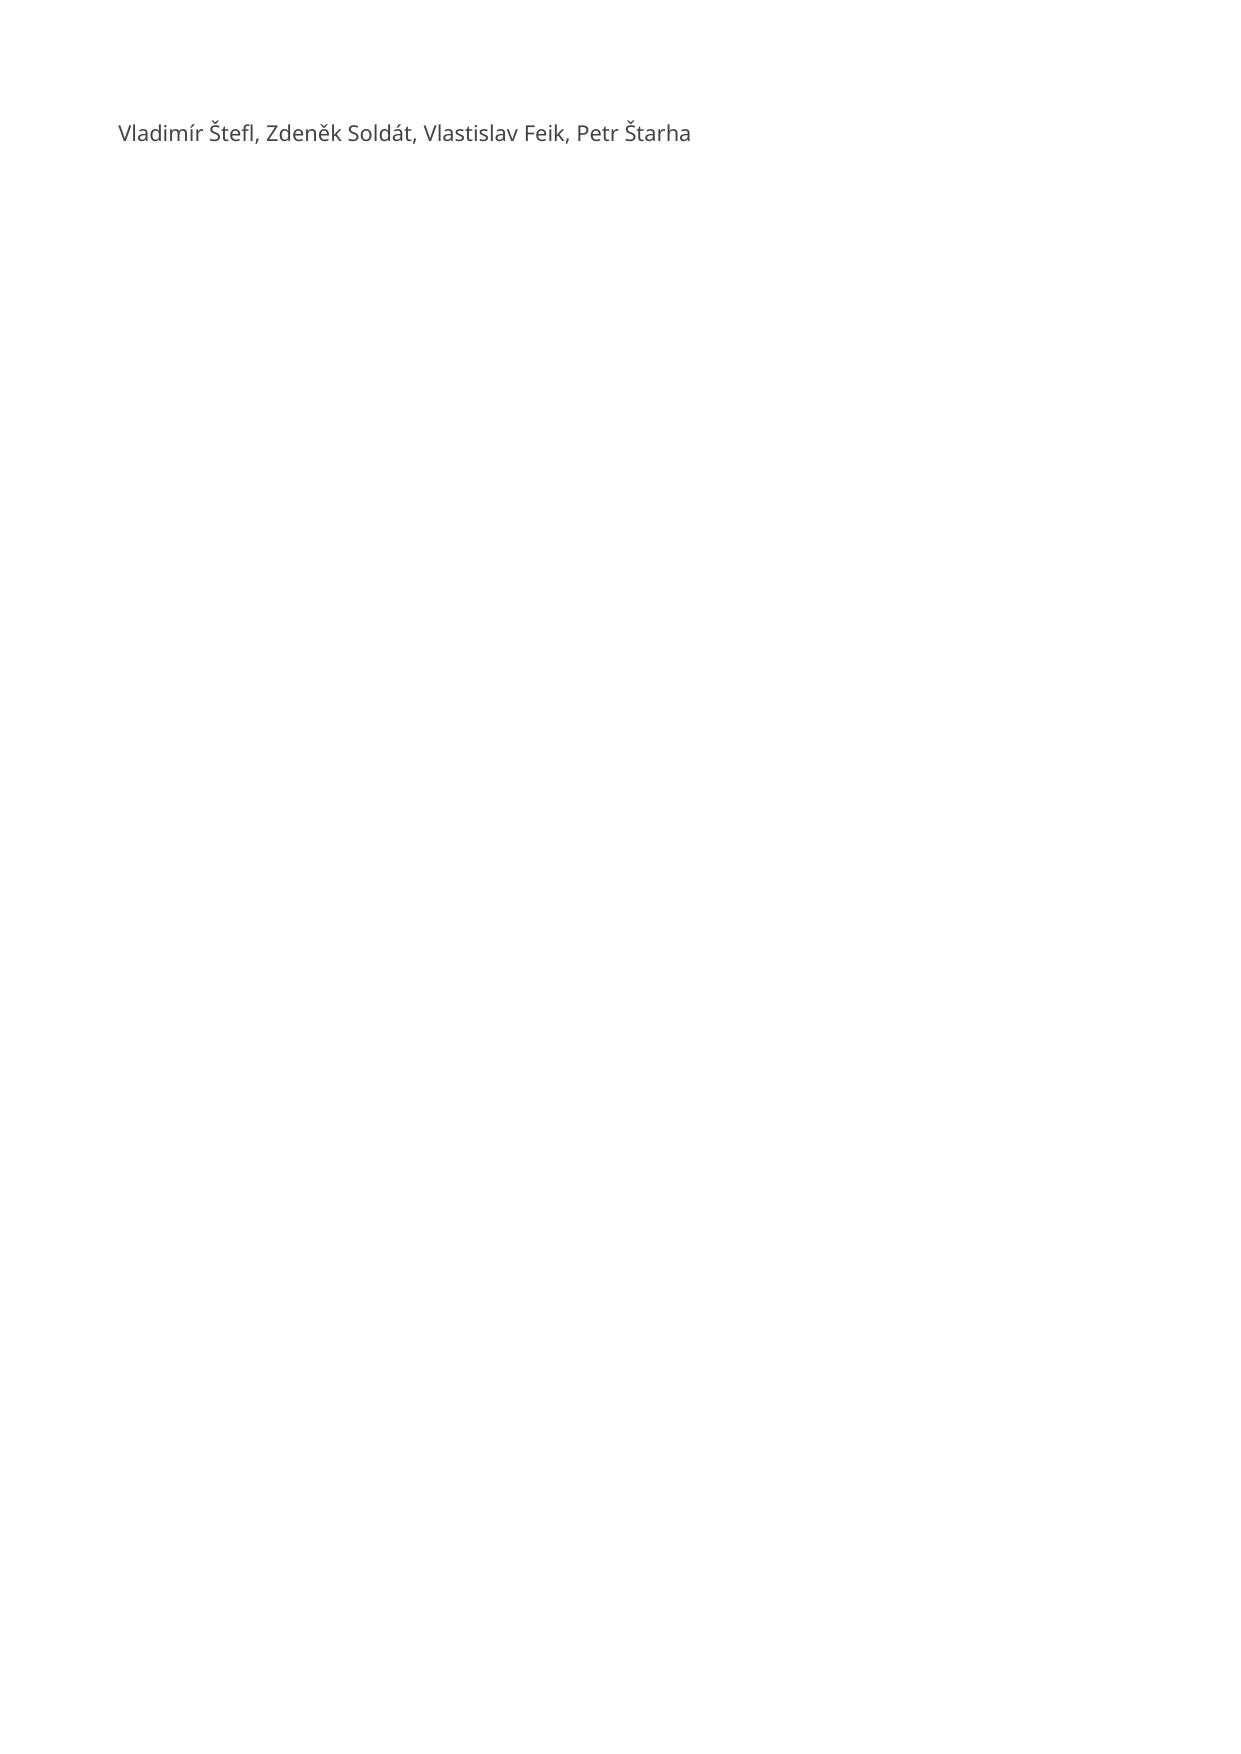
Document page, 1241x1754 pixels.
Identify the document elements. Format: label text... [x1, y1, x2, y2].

text Vladimír Štefl, Zdeněk Soldát, Vlastislav Feik, Petr Štarha [118, 118, 1122, 148]
